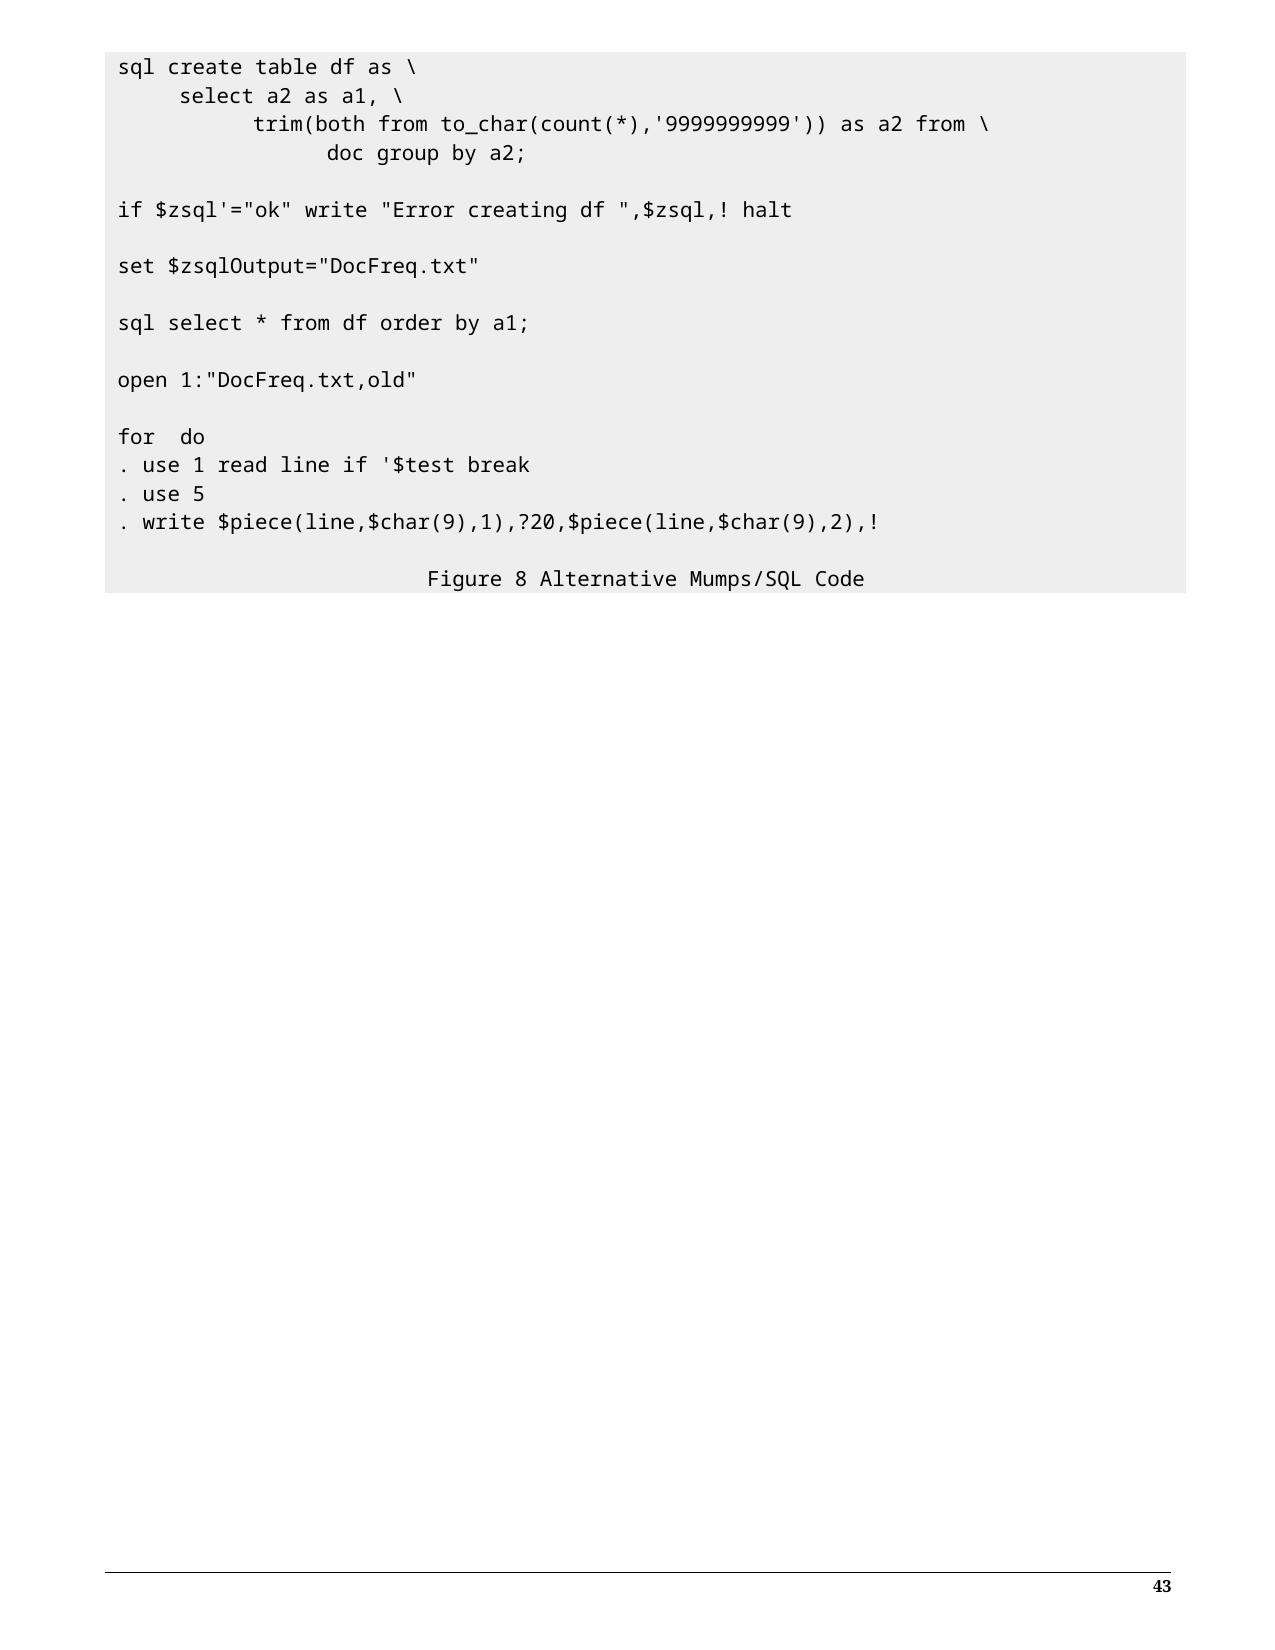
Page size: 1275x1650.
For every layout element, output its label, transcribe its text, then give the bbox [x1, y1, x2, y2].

text sql select * from df order by a1; [105, 308, 1186, 337]
text . use 1 read line if '$test break [105, 451, 1186, 479]
text . write $piece(line,$char(9),1),?20,$piece(line,$char(9),2),! [105, 507, 1186, 536]
text Figure 8 Alternative Mumps/SQL Code [105, 564, 1186, 593]
text for do [105, 422, 1186, 451]
text doc group by a2; [105, 138, 1186, 166]
text trim(both from to_char(count(*),'9999999999')) as a2 from \ [105, 109, 1186, 138]
text sql create table df as \ [105, 52, 1186, 81]
text open 1:"DocFreq.txt,old" [105, 365, 1186, 394]
text . use 5 [105, 479, 1186, 507]
text set $zsqlOutput="DocFreq.txt" [105, 252, 1186, 280]
text select a2 as a1, \ [105, 81, 1186, 109]
text if $zsql'="ok" write "Error creating df ",$zsql,! halt [105, 195, 1186, 223]
